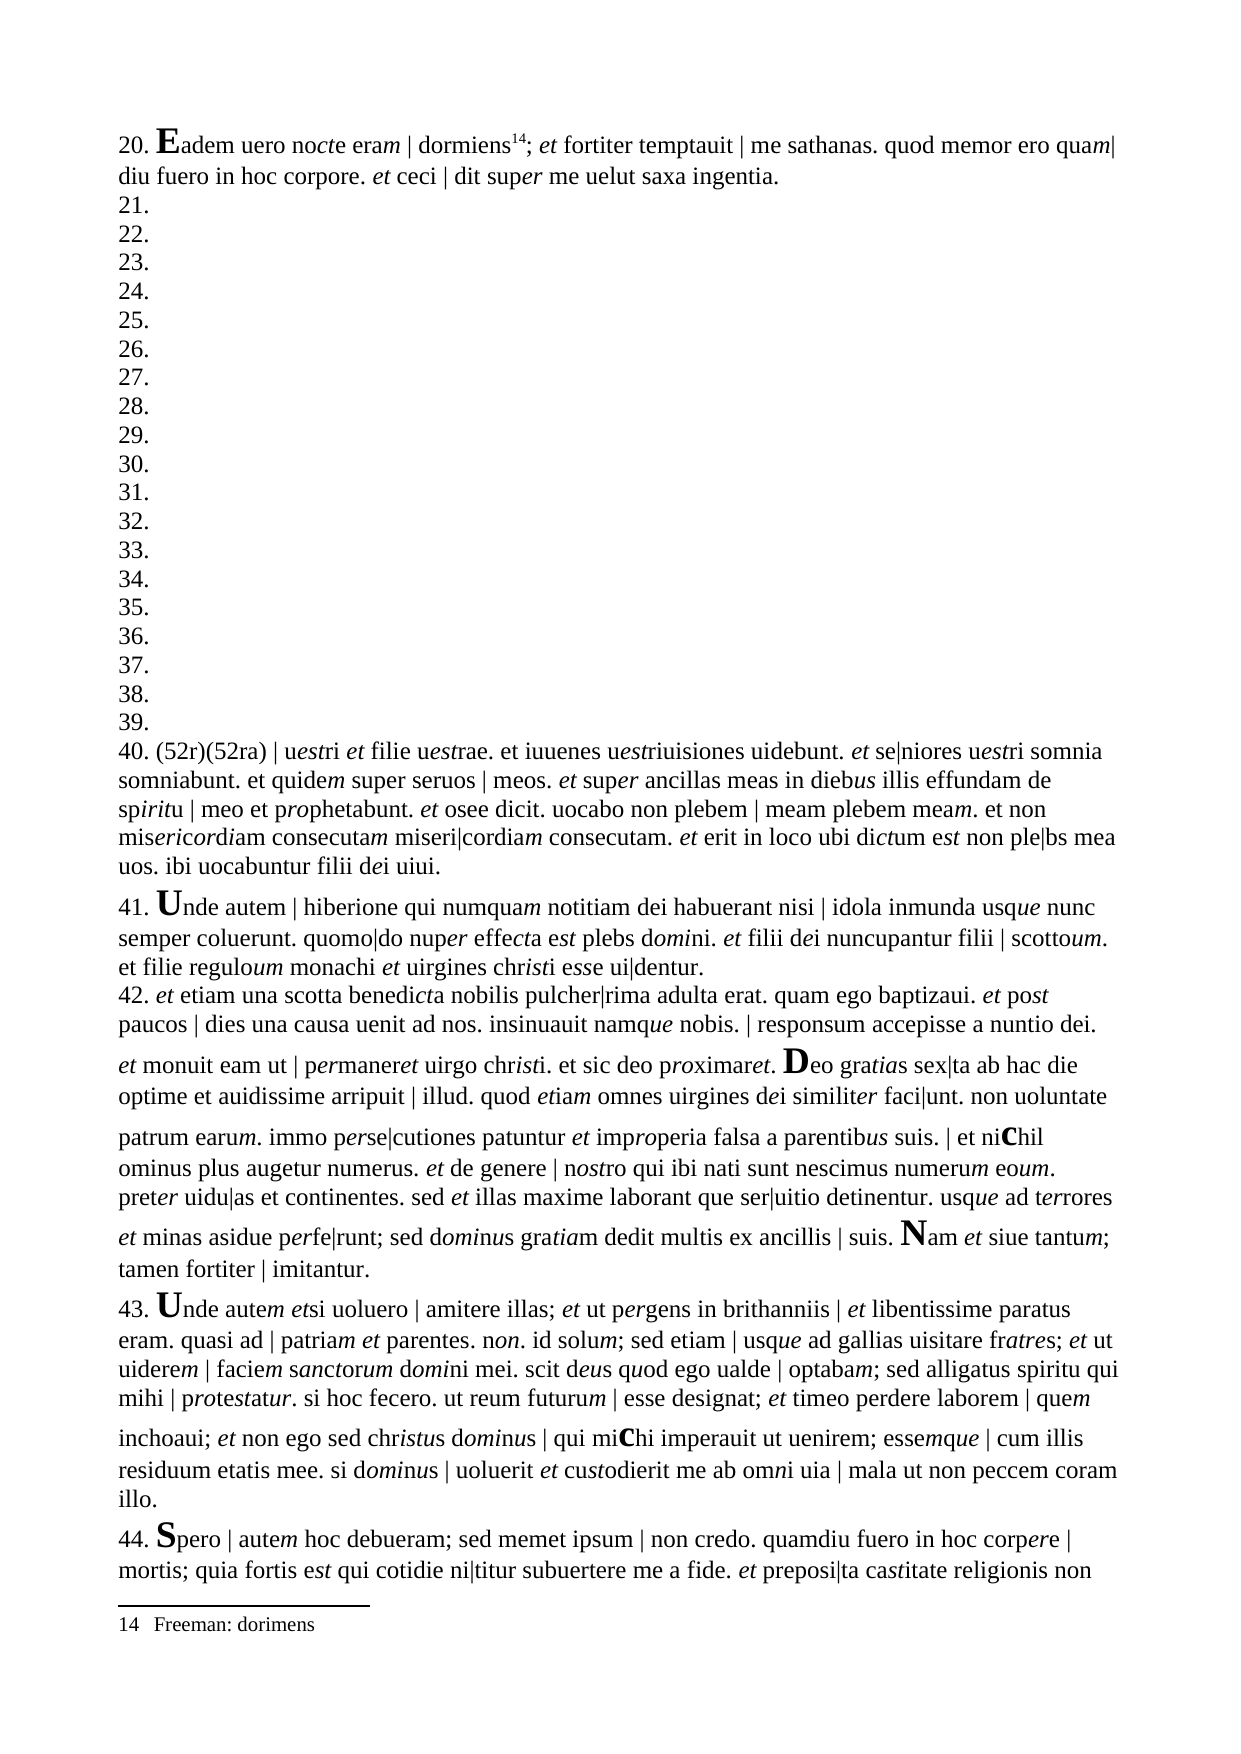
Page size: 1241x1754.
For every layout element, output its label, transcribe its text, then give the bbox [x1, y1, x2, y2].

text 35. [118, 592, 1122, 621]
text 27. [118, 362, 1122, 391]
text 37. [118, 650, 1122, 679]
text 38. [118, 679, 1122, 707]
text 43. Unde autem etsi uoluero | amitere illas; et ut pergens in brithanniis | et libentissime paratus eram. quasi ad | patriam et parentes. non. id solum; sed etiam | usque ad gallias uisitare fratres; et ut uiderem | faciem sanctorum domini mei. scit deus quod ego ualde | optabam; sed alligatus spiritu qui mihi | protestatur. si hoc fecero. ut reum futurum | esse designat; et timeo perdere laborem | quem inchoaui; et non ego sed christus dominus | qui michi imperauit ut uenirem; essemque | cum illis residuum etatis mee. si dominus | uoluerit et custodierit me ab omni uia | mala ut non peccem coram illo. [118, 1282, 1122, 1512]
text 23. [118, 247, 1122, 276]
text 39. [118, 707, 1122, 736]
text 28. [118, 391, 1122, 420]
text 20. Eadem uero nocte eram | dormiens; et fortiter temptauit | me sathanas. quod memor ero quam|diu fuero in hoc corpore. et ceci | dit super me uelut saxa ingentia. [118, 118, 1122, 190]
text 32. [118, 506, 1122, 535]
text 24. [118, 276, 1122, 305]
text 44. Spero | autem hoc debueram; sed memet ipsum | non credo. quamdiu fuero in hoc corpere | mortis; quia fortis est qui cotidie ni|titur subuertere me a fide. et preposi|ta castitate religionis non [118, 1512, 1122, 1584]
text 33. [118, 535, 1122, 564]
text Freeman: dorimens [118, 1612, 1122, 1636]
text 34. [118, 564, 1122, 592]
text 42. et etiam una scotta benedicta nobilis pulcher|rima adulta erat. quam ego baptizaui. et post paucos | dies una causa uenit ad nos. insinuauit namque nobis. | responsum accepisse a nuntio dei. et monuit eam ut | permaneret uirgo christi. et sic deo proximaret. Deo gratias sex|ta ab hac die optime et auidissime arripuit | illud. quod etiam omnes uirgines dei similiter faci|unt. non uoluntate patrum earum. immo perse|cutiones patuntur et improperia falsa a parentibus suis. | et nichil ominus plus augetur numerus. et de genere | nostro qui ibi nati sunt nescimus numerum eoum. preter uidu|as et continentes. sed et illas maxime laborant que ser|uitio detinentur. usque ad terrores et minas asidue perfe|runt; sed dominus gratiam dedit multis ex ancillis | suis. Nam et siue tantum; tamen fortiter | imitantur. [118, 981, 1122, 1282]
text 25. [118, 305, 1122, 334]
text 26. [118, 334, 1122, 362]
text 36. [118, 621, 1122, 650]
text 22. [118, 219, 1122, 247]
text 40. (52r)(52ra) | uestri et filie uestrae. et iuuenes uestriuisiones uidebunt. et se|niores uestri somnia somniabunt. et quidem super seruos | meos. et super ancillas meas in diebus illis effundam de spiritu | meo et prophetabunt. et osee dicit. uocabo non plebem | meam plebem meam. et non misericordiam consecutam miseri|cordiam consecutam. et erit in loco ubi dictum est non ple|bs mea uos. ibi uocabuntur filii dei uiui. [118, 736, 1122, 880]
text 31. [118, 477, 1122, 506]
text 41. Unde autem | hiberione qui numquam notitiam dei habuerant nisi | idola inmunda usque nunc semper coluerunt. quomo|do nuper effecta est plebs domini. et filii dei nuncupantur filii | scottoum. et filie reguloum monachi et uirgines christi esse ui|dentur. [118, 880, 1122, 981]
text 30. [118, 449, 1122, 477]
text 21. [118, 190, 1122, 219]
text 29. [118, 420, 1122, 449]
